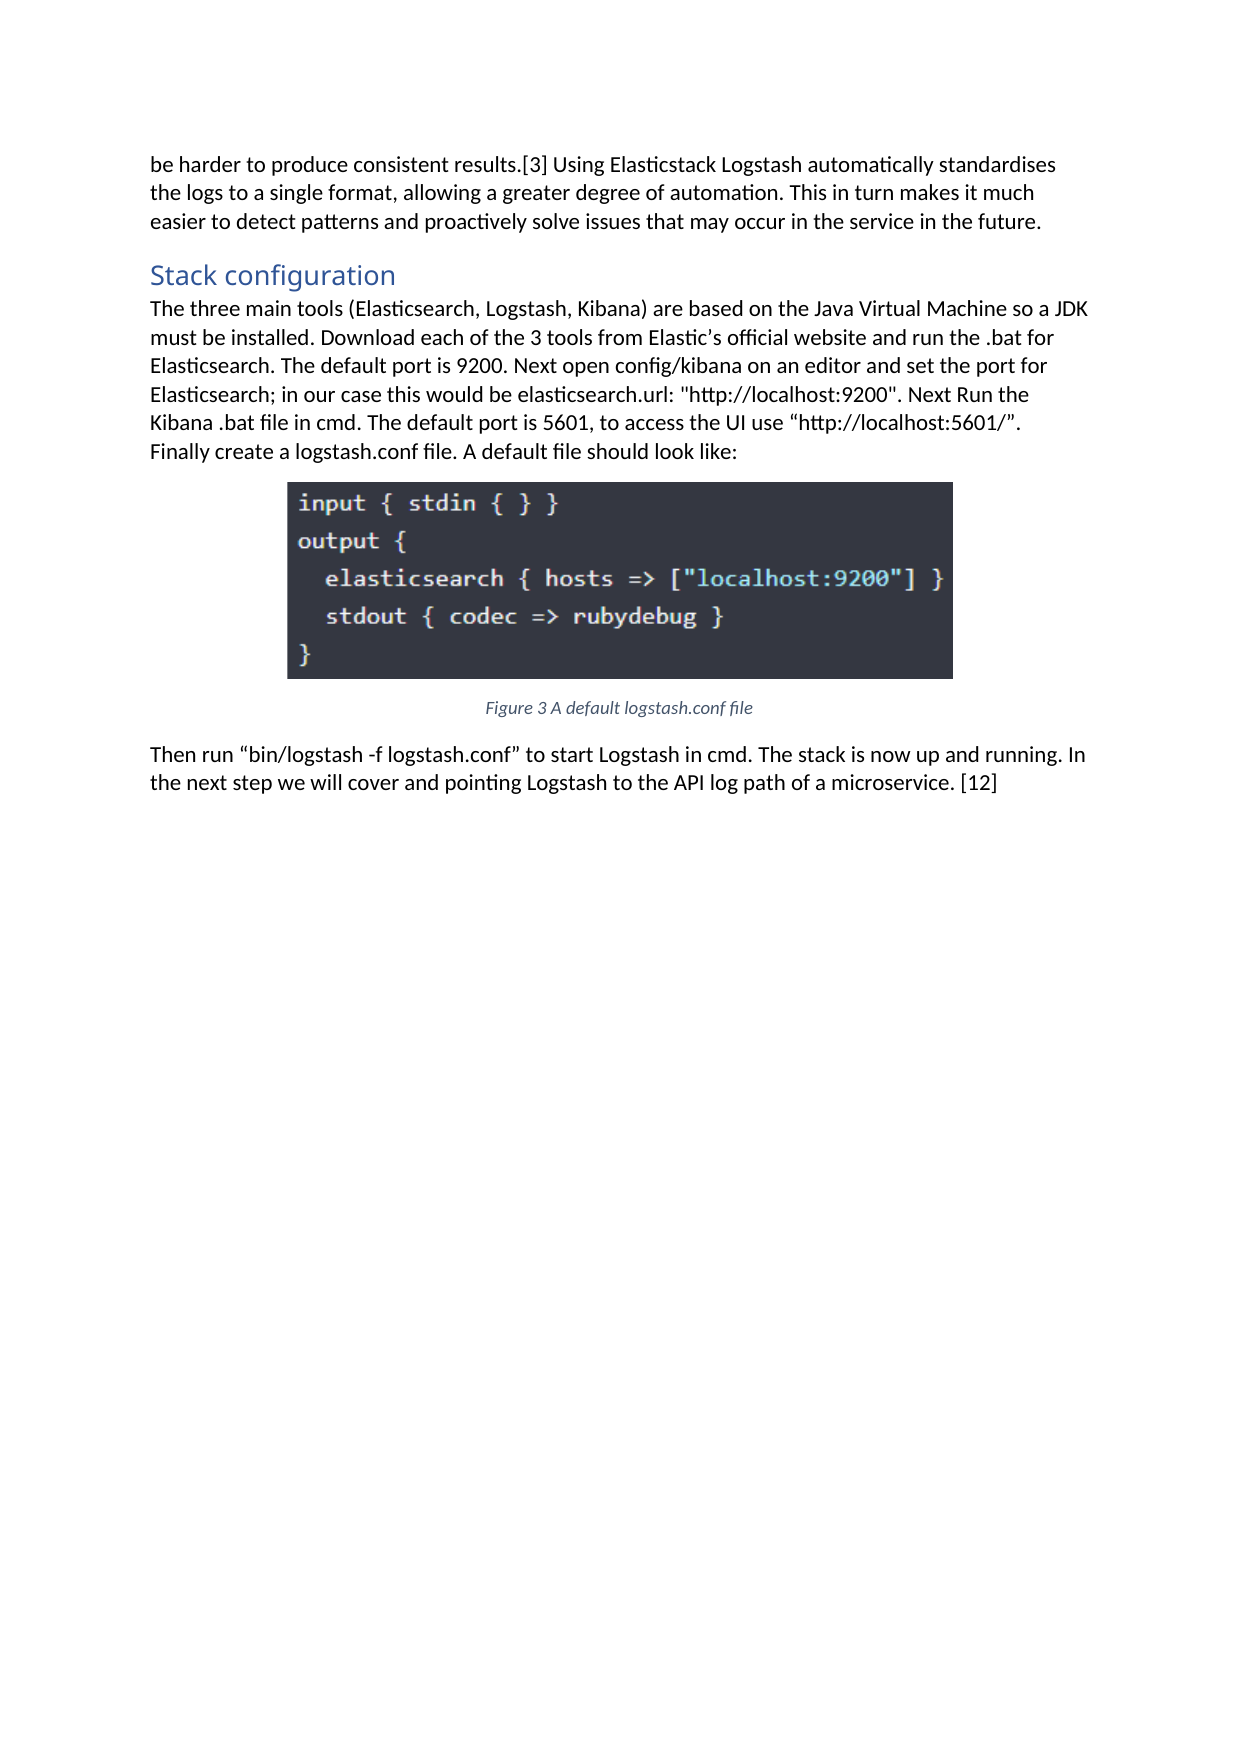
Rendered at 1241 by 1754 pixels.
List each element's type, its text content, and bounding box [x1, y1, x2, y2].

subtitle Stack configuration [150, 256, 1090, 293]
text be harder to produce consistent results.[3] Using Elasticstack Logstash automatically standardises the logs to a single format, allowing a greater degree of automation. This in turn makes it much easier to detect patterns and proactively solve issues that may occur in the service in the future. [150, 150, 1090, 235]
text Then run “bin/logstash -f logstash.conf” to start Logstash in cmd. The stack is now up and running. In the next step we will cover and pointing Logstash to the API log path of a microservice. [12] [150, 740, 1090, 796]
text The three main tools (Elasticsearch, Logstash, Kibana) are based on the Java Virtual Machine so a JDK must be installed. Download each of the 3 tools from Elastic’s official website and run the .bat for Elasticsearch. The default port is 9200. Next open config/kibana on an editor and set the port for Elasticsearch; in our case this would be elasticsearch.url: "http://localhost:9200". Next Run the Kibana .bat file in cmd. The default port is 5601, to access the UI use “http://localhost:5601/”. Finally create a logstash.conf file. A default file should look like: [150, 294, 1090, 465]
text Figure 3 A default logstash.conf file [150, 696, 1090, 719]
